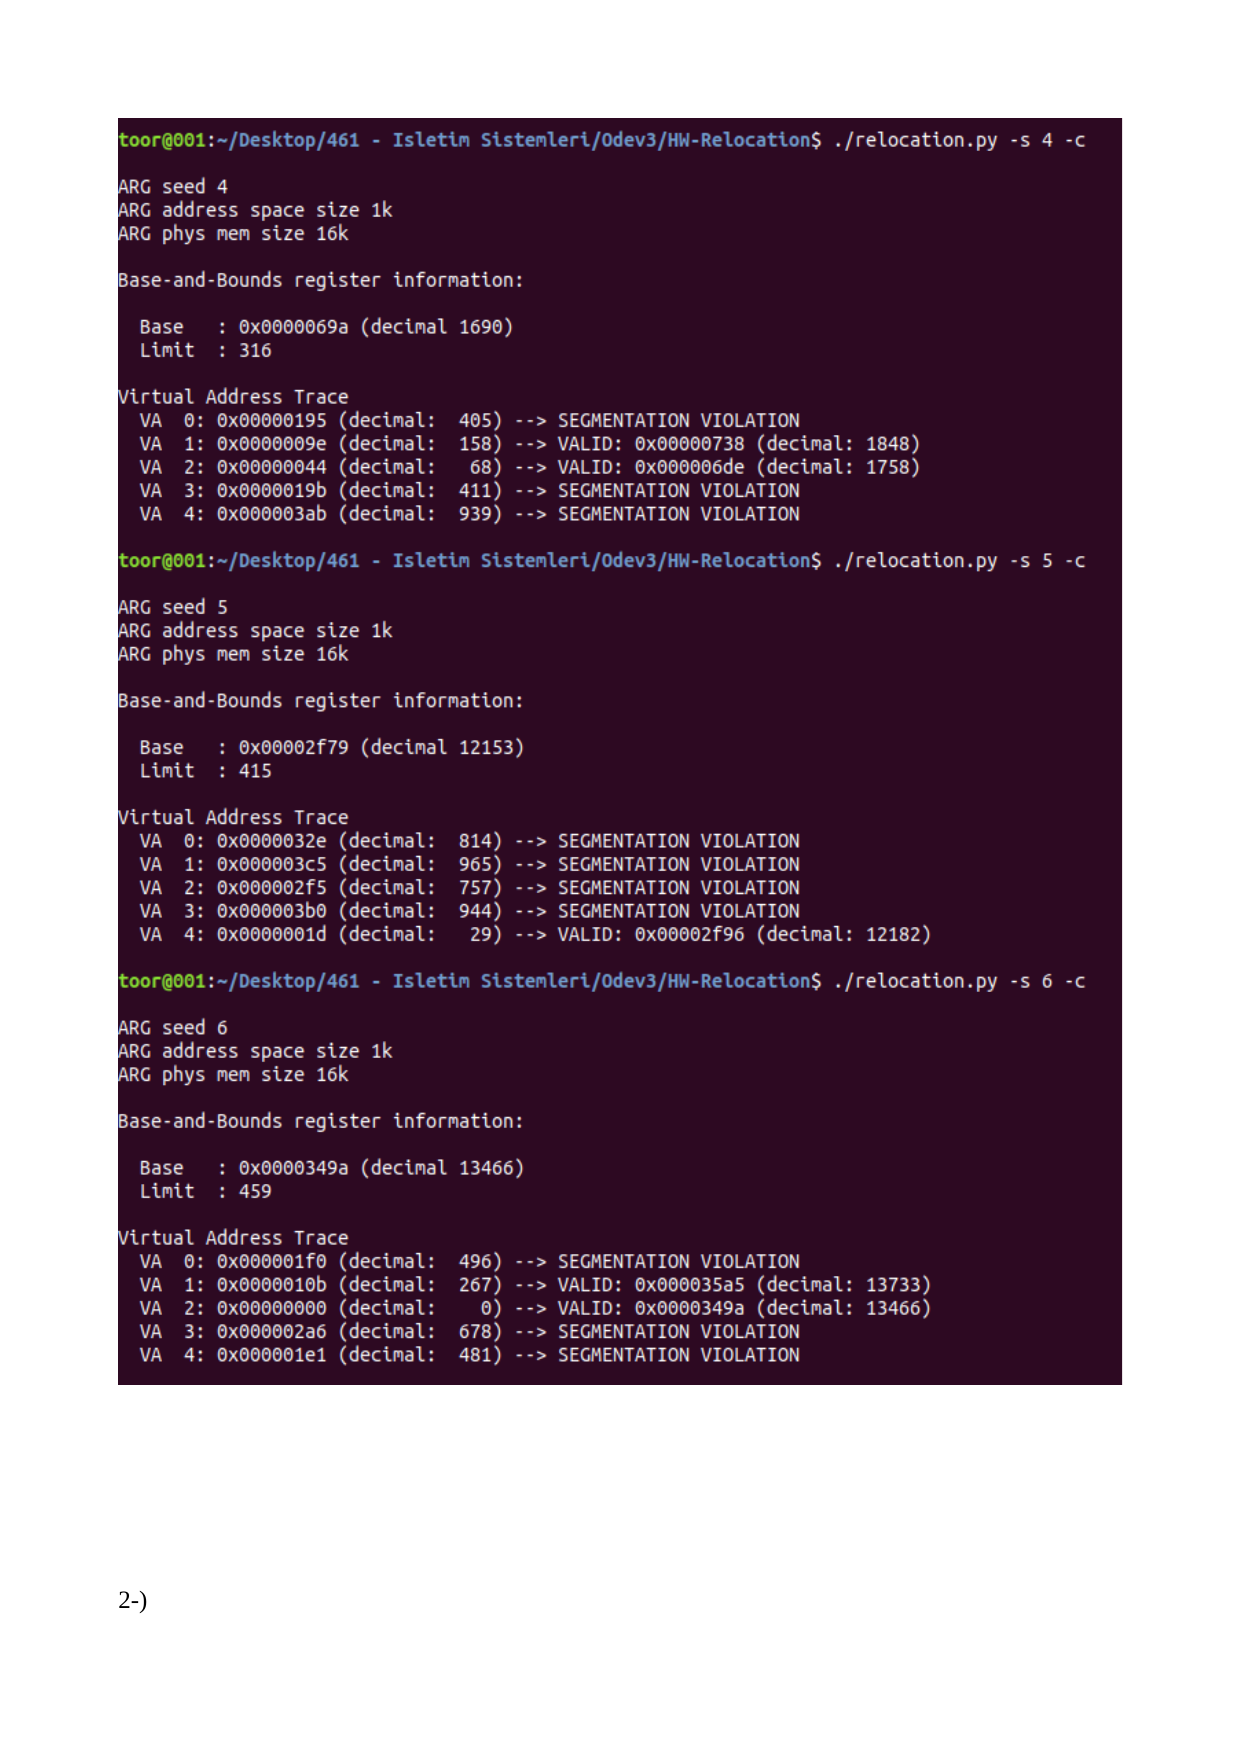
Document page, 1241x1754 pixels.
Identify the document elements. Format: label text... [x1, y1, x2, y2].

text 2-) [118, 1586, 1122, 1614]
picture [118, 118, 1123, 1385]
